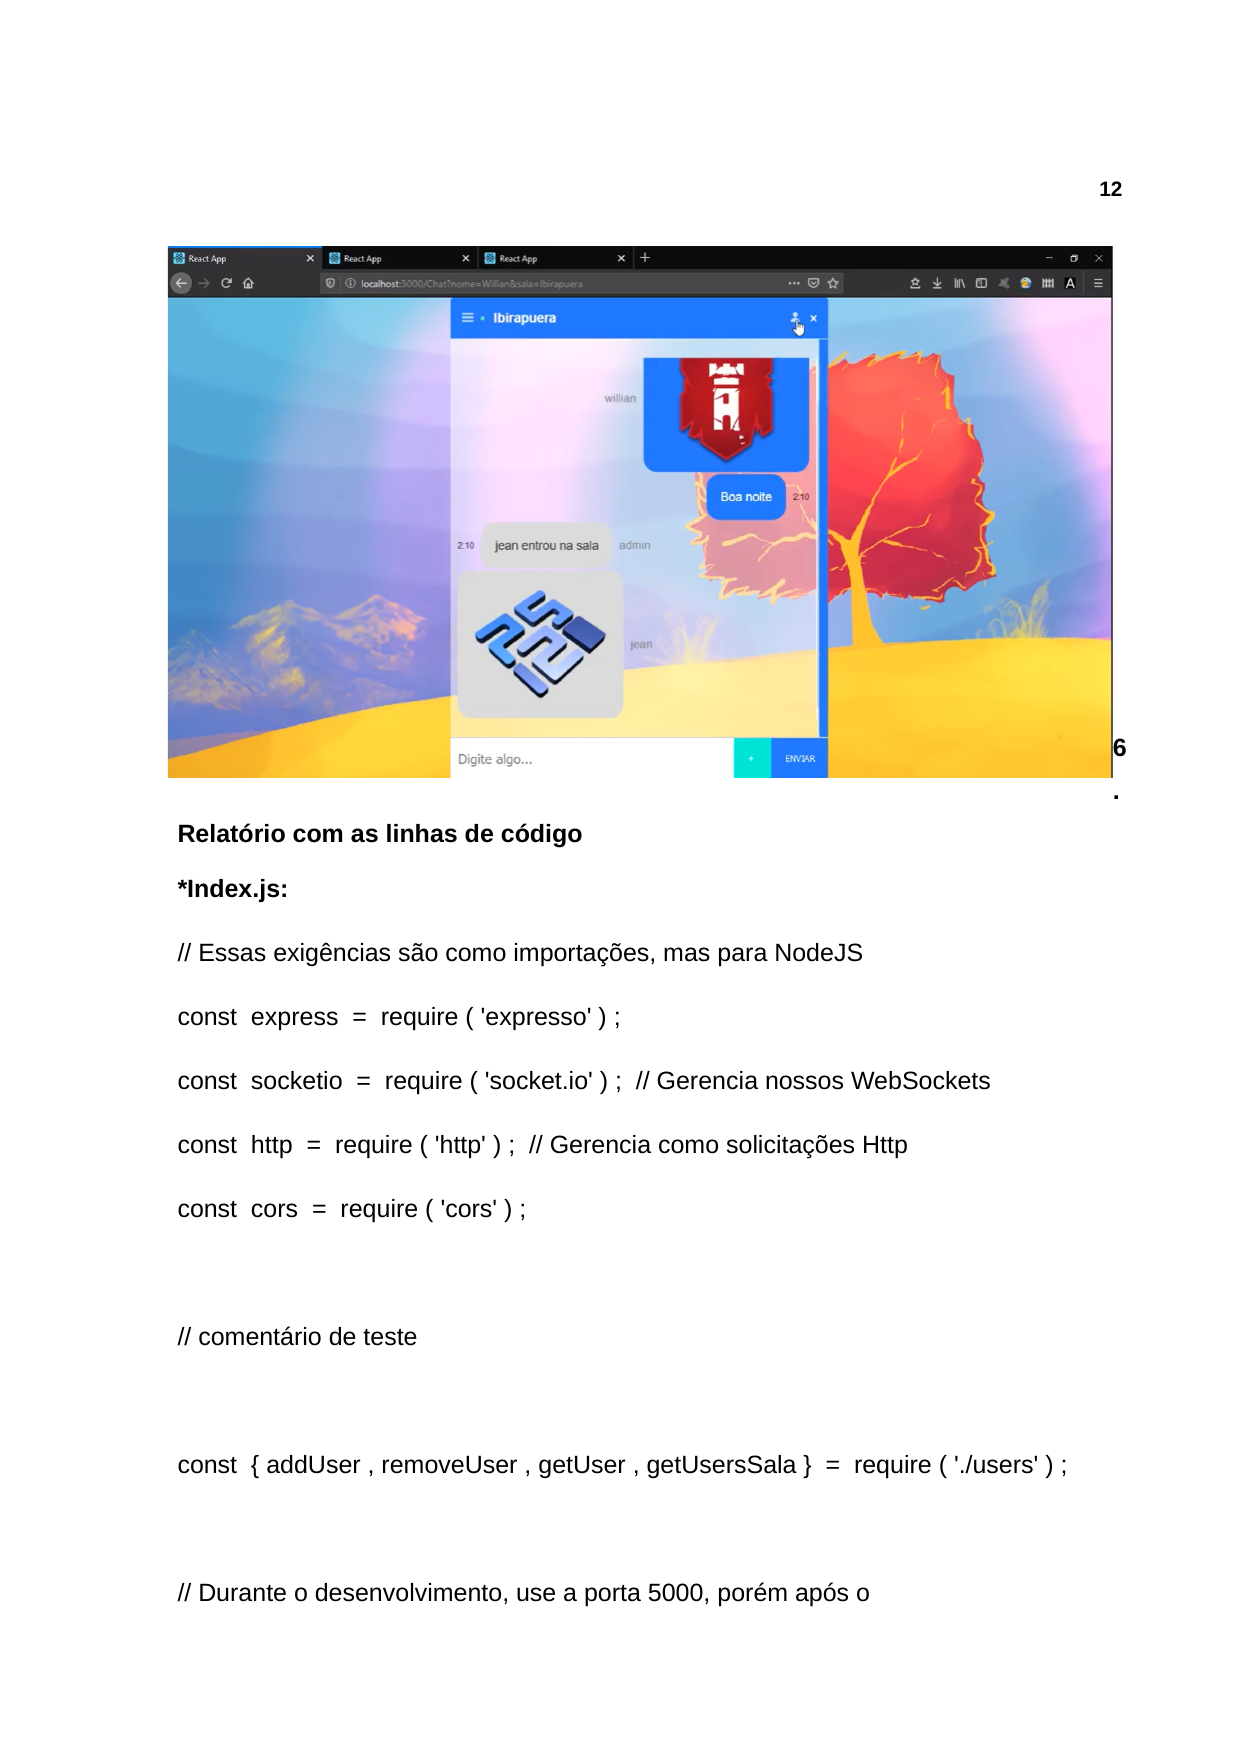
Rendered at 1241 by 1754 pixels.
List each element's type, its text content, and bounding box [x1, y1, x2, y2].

text const express = require ( 'expresso' ) ; [177, 1002, 1122, 1031]
text // Essas exigências são como importações, mas para NodeJS [177, 938, 1122, 967]
text // Durante o desenvolvimento, use a porta 5000, porém após o [177, 1578, 1122, 1607]
text // comentário de teste [177, 1322, 1122, 1351]
picture [167, 246, 1113, 778]
text const cors = require ( 'cors' ) ; [177, 1194, 1122, 1223]
text const socketio = require ( 'socket.io' ) ; // Gerencia nossos WebSockets [177, 1066, 1122, 1095]
text const { addUser , removeUser , getUser , getUsersSala } = require ( './users' ) ; [177, 1450, 1122, 1479]
text const http = require ( 'http' ) ; // Gerencia como solicitações Http [177, 1130, 1122, 1159]
text *Index.js: [177, 874, 1122, 903]
subtitle 6. Relatório com as linhas de código [177, 752, 1122, 848]
